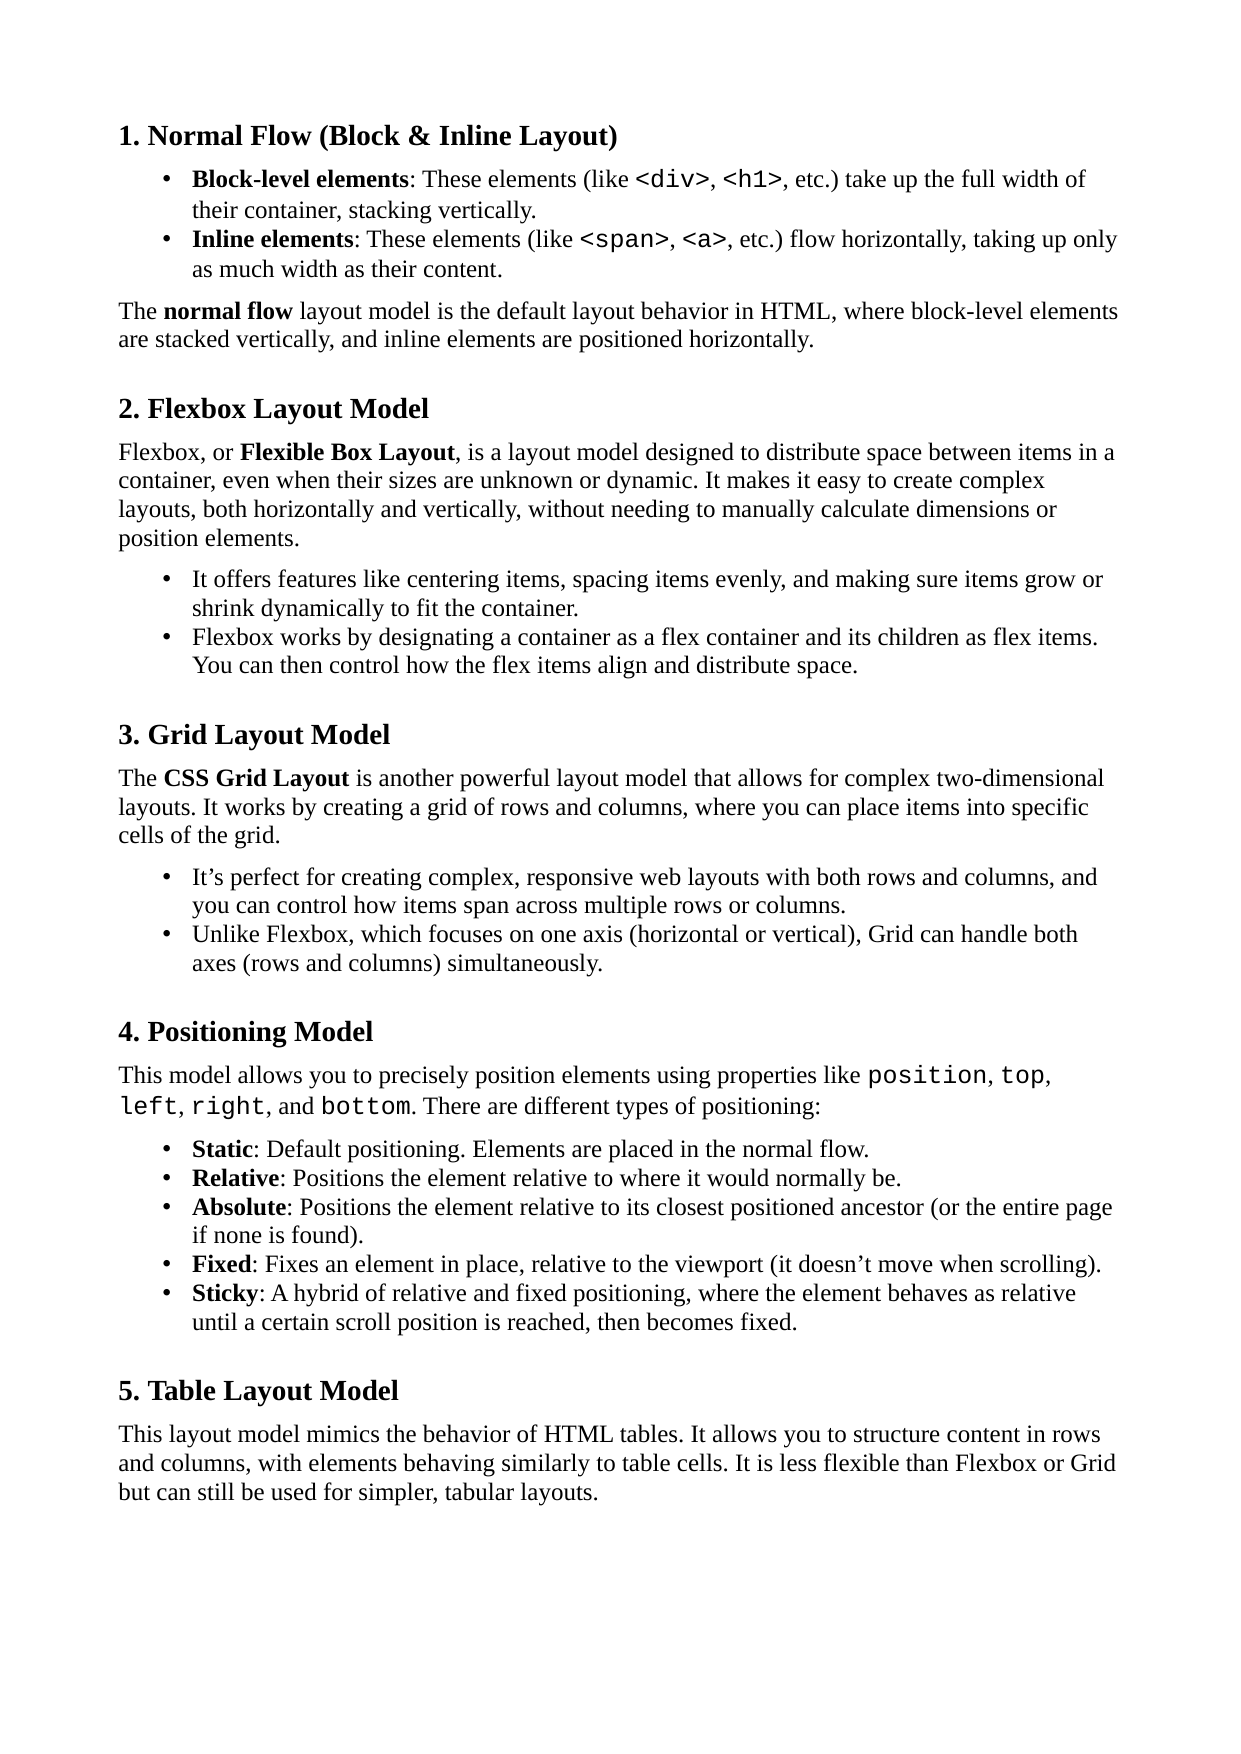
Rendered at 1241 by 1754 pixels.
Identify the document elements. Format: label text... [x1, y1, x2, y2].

text The CSS Grid Layout is another powerful layout model that allows for complex two-dimensional layouts. It works by creating a grid of rows and columns, where you can place items into specific cells of the grid. [118, 763, 1122, 849]
subtitle 3. Grid Layout Model [118, 717, 1122, 750]
text Flexbox, or Flexible Box Layout, is a layout model designed to distribute space between items in a container, even when their sizes are unknown or dynamic. It makes it easy to create complex layouts, both horizontally and vertically, without needing to manually calculate dimensions or position elements. [118, 437, 1122, 552]
subtitle 2. Flexbox Layout Model [118, 391, 1122, 424]
list Fixed: Fixes an element in place, relative to the viewport (it doesn’t move when scrolling). [162, 1249, 1122, 1278]
list Block-level elements: These elements (like <div>, <h1>, etc.) take up the full width of their container, stacking vertically. [162, 164, 1122, 224]
list Unlike Flexbox, which focuses on one axis (horizontal or vertical), Grid can handle both axes (rows and columns) simultaneously. [162, 919, 1122, 977]
text The normal flow layout model is the default layout behavior in HTML, where block-level elements are stacked vertically, and inline elements are positioned horizontally. [118, 296, 1122, 353]
subtitle 1. Normal Flow (Block & Inline Layout) [118, 118, 1122, 152]
text This model allows you to precisely position elements using properties like position, top, left, right, and bottom. There are different types of positioning: [118, 1060, 1122, 1122]
list Flexbox works by designating a container as a flex container and its children as flex items. You can then control how the flex items align and distribute space. [162, 622, 1122, 679]
subtitle 4. Positioning Model [118, 1014, 1122, 1048]
list Absolute: Positions the element relative to its closest positioned ancestor (or the entire page if none is found). [162, 1192, 1122, 1249]
text This layout model mimics the behavior of HTML tables. It allows you to structure content in rows and columns, with elements behaving similarly to table cells. It is less flexible than Flexbox or Grid but can still be used for simpler, tabular layouts. [118, 1419, 1122, 1505]
list Sticky: A hybrid of relative and fixed positioning, where the element behaves as relative until a certain scroll position is reached, then becomes fixed. [162, 1278, 1122, 1336]
list It offers features like centering items, spacing items evenly, and making sure items grow or shrink dynamically to fit the container. [162, 564, 1122, 622]
list Inline elements: These elements (like <span>, <a>, etc.) flow horizontally, taking up only as much width as their content. [162, 224, 1122, 283]
list Static: Default positioning. Elements are placed in the normal flow. [162, 1134, 1122, 1163]
list It’s perfect for creating complex, responsive web layouts with both rows and columns, and you can control how items span across multiple rows or columns. [162, 862, 1122, 919]
list Relative: Positions the element relative to where it would normally be. [162, 1163, 1122, 1192]
subtitle 5. Table Layout Model [118, 1373, 1122, 1407]
